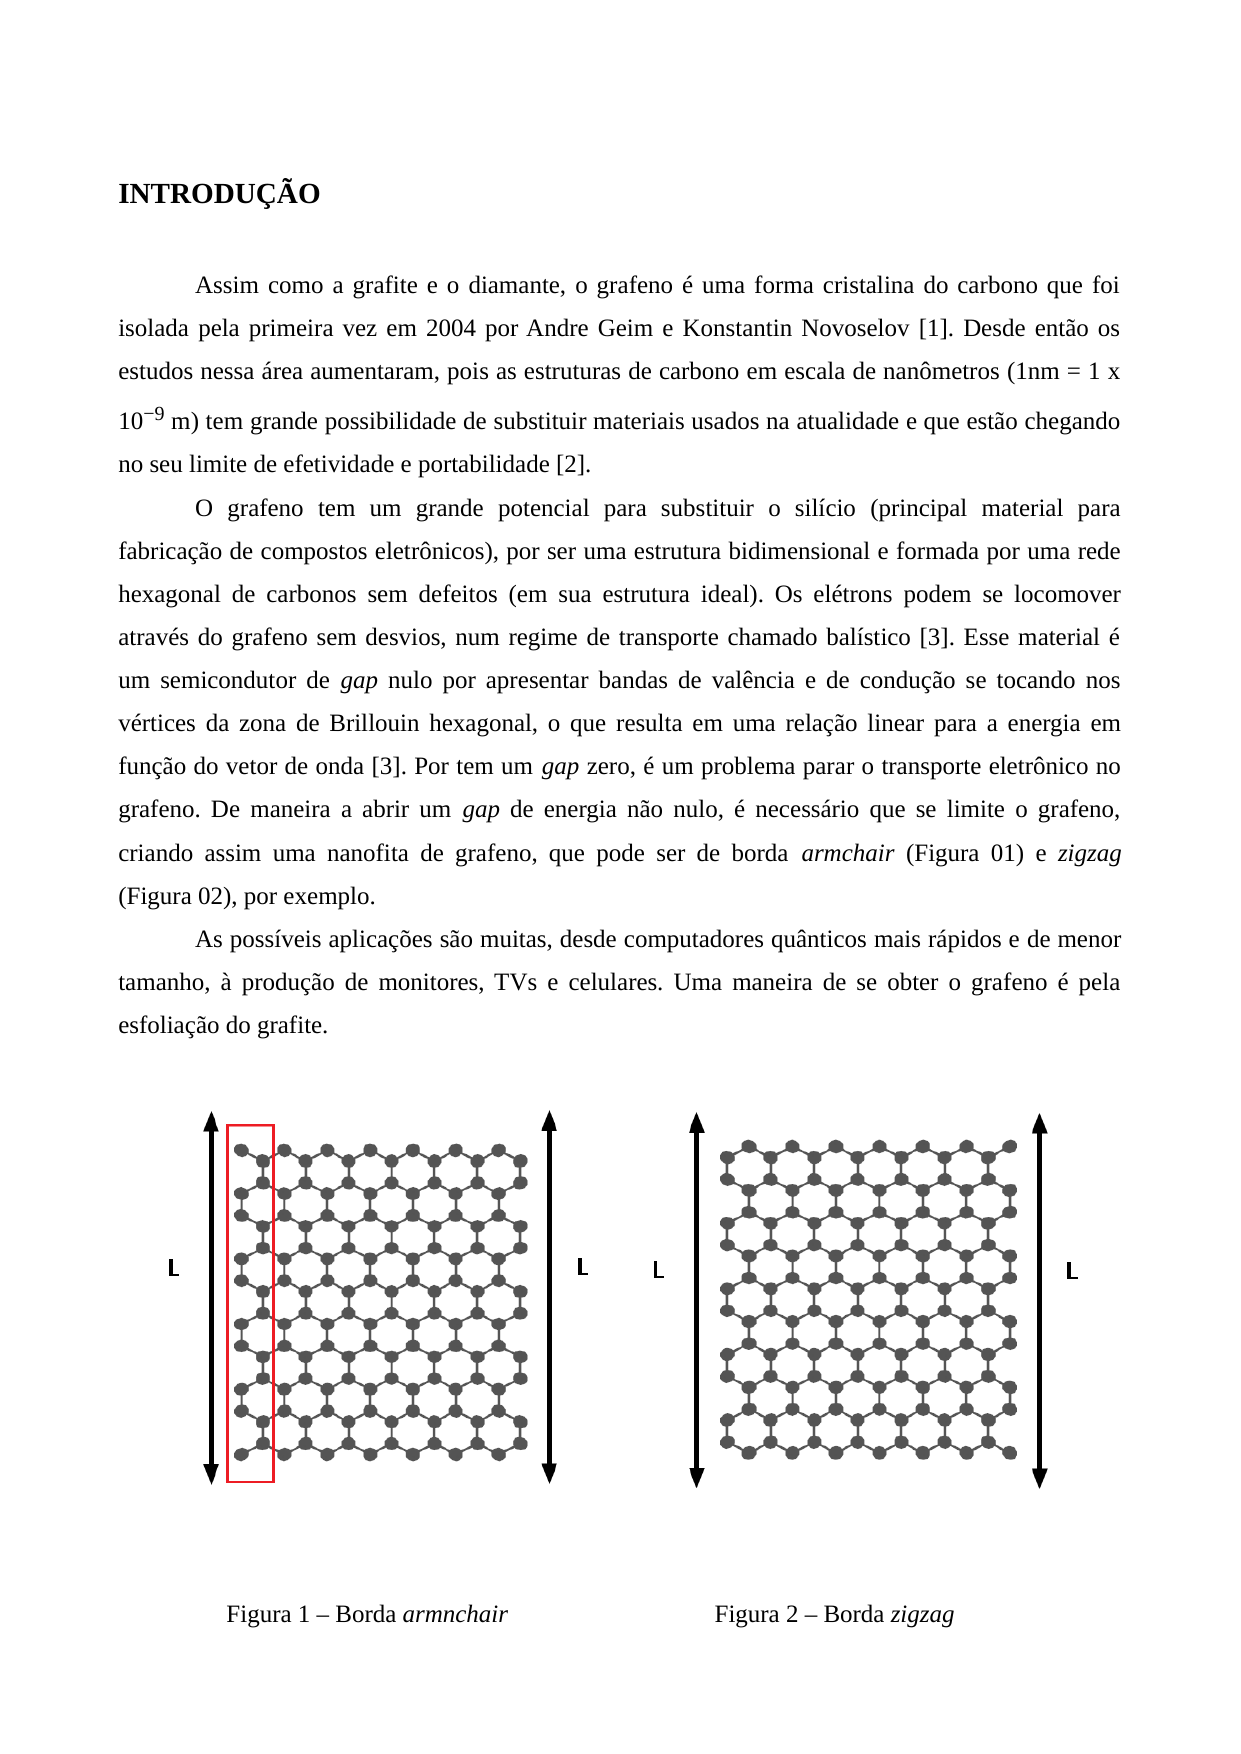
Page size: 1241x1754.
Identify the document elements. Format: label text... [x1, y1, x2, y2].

picture [134, 1082, 1118, 1520]
text As possíveis aplicações são muitas, desde computadores quânticos mais rápidos e de menor tamanho, à produção de monitores, TVs e celulares. Uma maneira de se obter o grafeno é pela esfoliação do grafite. [118, 924, 1122, 1039]
text Assim como a grafite e o diamante, o grafeno é uma forma cristalina do carbono que foi isolada pela primeira vez em 2004 por Andre Geim e Konstantin Novoselov [1]. Desde então os estudos nessa área aumentaram, pois as estruturas de carbono em escala de nanômetros (1nm = 1 x 10−9 m) tem grande possibilidade de substituir materiais usados na atualidade e que estão chegando no seu limite de efetividade e portabilidade [2]. [118, 270, 1122, 478]
text O grafeno tem um grande potencial para substituir o silício (principal material para fabricação de compostos eletrônicos), por ser uma estrutura bidimensional e formada por uma rede hexagonal de carbonos sem defeitos (em sua estrutura ideal). Os elétrons podem se locomover através do grafeno sem desvios, num regime de transporte chamado balístico [3]. Esse material é um semicondutor de gap nulo por apresentar bandas de valência e de condução se tocando nos vértices da zona de Brillouin hexagonal, o que resulta em uma relação linear para a energia em função do vetor de onda [3]. Por tem um gap zero, é um problema parar o transporte eletrônico no grafeno. De maneira a abrir um gap de energia não nulo, é necessário que se limite o grafeno, criando assim uma nanofita de grafeno, que pode ser de borda armchair (Figura 01) e zigzag (Figura 02), por exemplo. [118, 493, 1122, 909]
text INTRODUÇÃO [118, 176, 1122, 210]
text Figura 1 – Borda armnchair Figura 2 – Borda zigzag [118, 1599, 1122, 1628]
